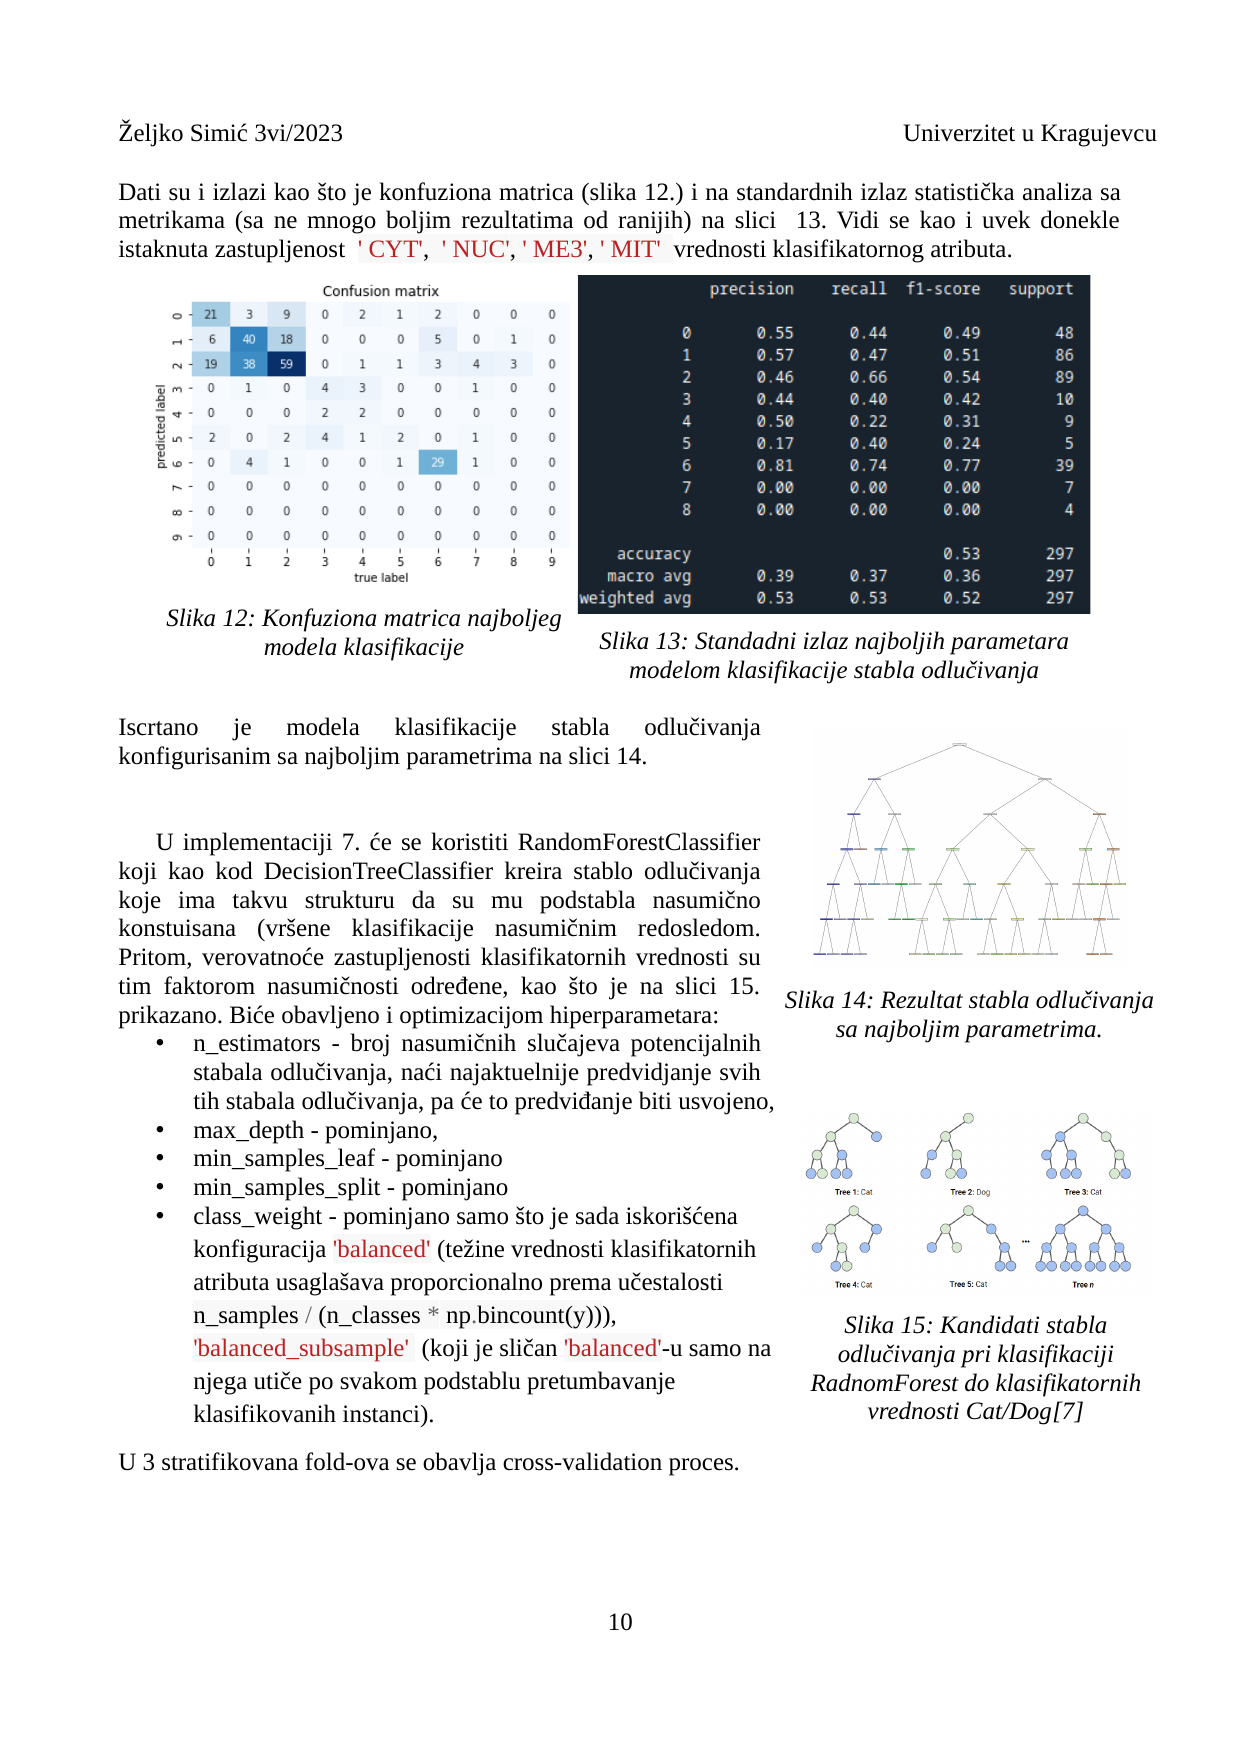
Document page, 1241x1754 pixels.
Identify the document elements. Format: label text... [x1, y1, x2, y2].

text Slika 14: Rezultat stabla odlučivanja sa najboljim parametrima. [776, 726, 1162, 1043]
list min_samples_split - pominjano [156, 1172, 796, 1201]
list min_samples_leaf - pominjano [156, 1143, 796, 1172]
text Slika 12: Konfuziona matrica najboljeg modela klasifikacije [150, 591, 578, 661]
list class_weight - pominjano samo što je sada iskorišćena konfiguracija 'balanced' (težine vrednosti klasifikatornih atributa usaglašava proporcionalno prema učestalosti n_samples / (n_classes * np.bincount(y))), 'balanced_subsample' (koji je sličan 'balanced'-u samo na njega utiče po svakom podstablu pretumbavanje klasifikovanih instanci). [156, 1201, 1122, 1428]
picture [796, 1105, 1155, 1298]
list max_depth - pominjano, [156, 1115, 796, 1143]
text Iscrtano je modela klasifikacije stabla odlučivanja konfigurisanim sa najboljim parametrima na slici 14. [118, 712, 1162, 770]
list n_estimators - broj nasumičnih slučajeva potencijalnih stabala odlučivanja, naći najaktuelnije predvidjanje svih tih stabala odlučivanja, pa će to predviđanje biti usvojeno, [156, 1028, 1155, 1115]
list Slika 15: Kandidati stabla odlučivanja pri klasifikaciji RadnomForest do klasifikatornih vrednosti Cat/Dog[7] [797, 1298, 1155, 1425]
picture [149, 275, 1091, 614]
text U implementaciji 7. će se koristiti RandomForestClassifier koji kao kod DecisionTreeClassifier kreira stablo odlučivanja koje ima takvu strukturu da su mu podstabla nasumično konstuisana (vršene klasifikacije nasumičnim redosledom. Pritom, verovatnoće zastupljenosti klasifikatornih vrednosti su tim faktorom nasumičnosti određene, kao što je na slici 15. prikazano. Biće obavljeno i optimizacijom hiperparametara: [118, 827, 776, 1028]
picture [811, 725, 1128, 973]
text Dati su i izlazi kao što je konfuziona matrica (slika 12.) i na standardnih izlaz statistička analiza sa metrikama (sa ne mnogo boljim rezultatima od ranijih) na slici 13. Vidi se kao i uvek donekle istaknuta zastupljenost ' CYT', ' NUC', ' ME3', ' MIT' vrednosti klasifikatornog atributa. [118, 177, 1122, 263]
text [776, 1043, 1162, 1053]
text Slika 13: Standadni izlaz najboljih parametara modelom klasifikacije stabla odlučivanja [578, 614, 1090, 683]
text U 3 stratifikovana fold-ova se obavlja cross-validation proces. [118, 1447, 1122, 1475]
